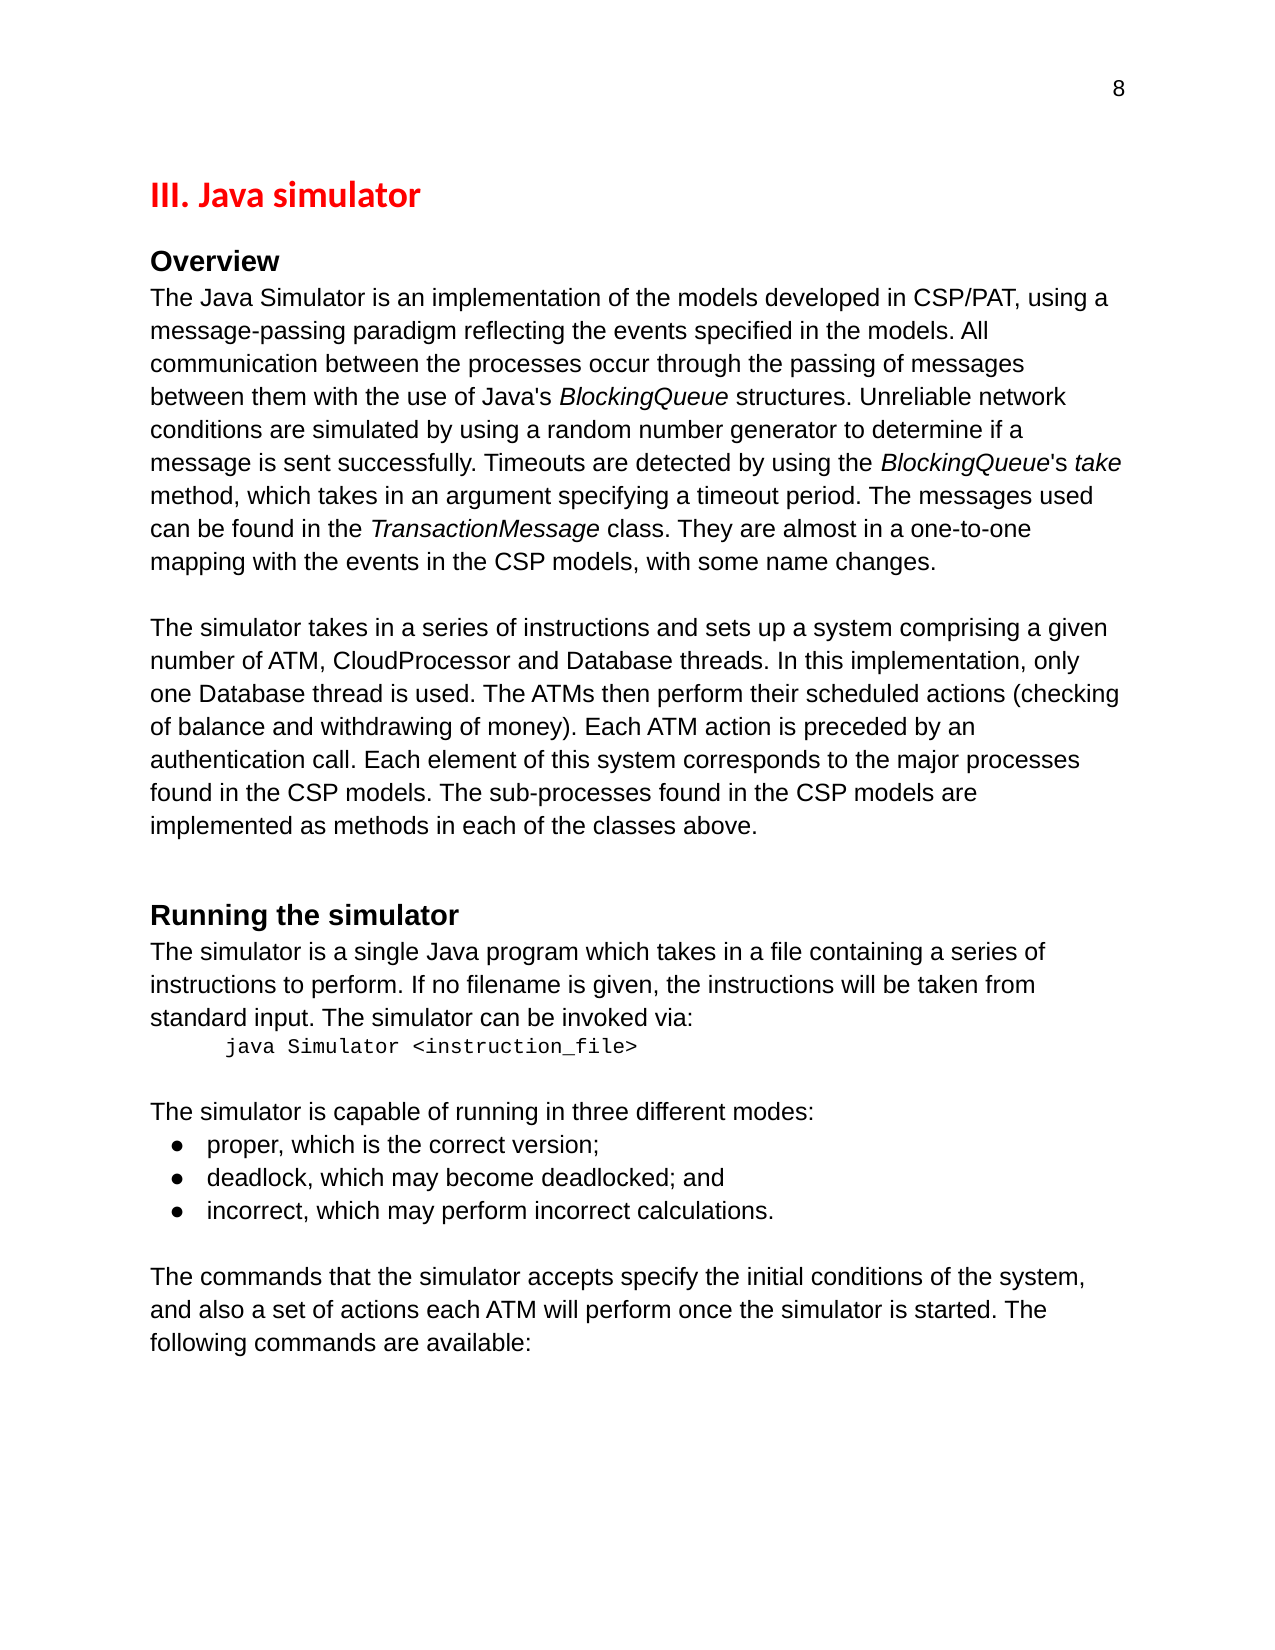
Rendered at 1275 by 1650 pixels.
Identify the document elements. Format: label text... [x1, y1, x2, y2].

text The Java Simulator is an implementation of the models developed in CSP/PAT, using a message-passing paradigm reflecting the events specified in the models. All communication between the processes occur through the passing of messages between them with the use of Java's BlockingQueue structures. Unreliable network conditions are simulated by using a random number generator to determine if a message is sent successfully. Timeouts are detected by using the BlockingQueue's take method, which takes in an argument specifying a timeout period. The messages used can be found in the TransactionMessage class. They are almost in a one-to-one mapping with the events in the CSP models, with some name changes. [150, 283, 1125, 576]
text The simulator takes in a series of instructions and sets up a system comprising a given number of ATM, CloudProcessor and Database threads. In this implementation, only one Database thread is used. The ATMs then perform their scheduled actions (checking of balance and withdrawing of money). Each ATM action is preceded by an authentication call. Each element of this system corresponds to the major processes found in the CSP models. The sub-processes found in the CSP models are implemented as methods in each of the classes above. [150, 613, 1125, 840]
list deadlock, which may become deadlocked; and [169, 1163, 1125, 1192]
subtitle Running the simulator [150, 898, 1125, 932]
subtitle Overview [150, 244, 1125, 278]
text The simulator is a single Java program which takes in a file containing a series of instructions to perform. If no filename is given, the instructions will be taken from standard input. The simulator can be invoked via: [150, 937, 1125, 1031]
list incorrect, which may perform incorrect calculations. [169, 1196, 1125, 1224]
list proper, which is the correct version; [169, 1130, 1125, 1158]
text java Simulator <instruction_file> [150, 1036, 1125, 1059]
text The commands that the simulator accepts specify the initial conditions of the system, and also a set of actions each ATM will perform once the simulator is started. The following commands are available: [150, 1262, 1125, 1357]
subtitle III. Java simulator [150, 171, 1125, 217]
text The simulator is capable of running in three different modes: [150, 1097, 1125, 1126]
